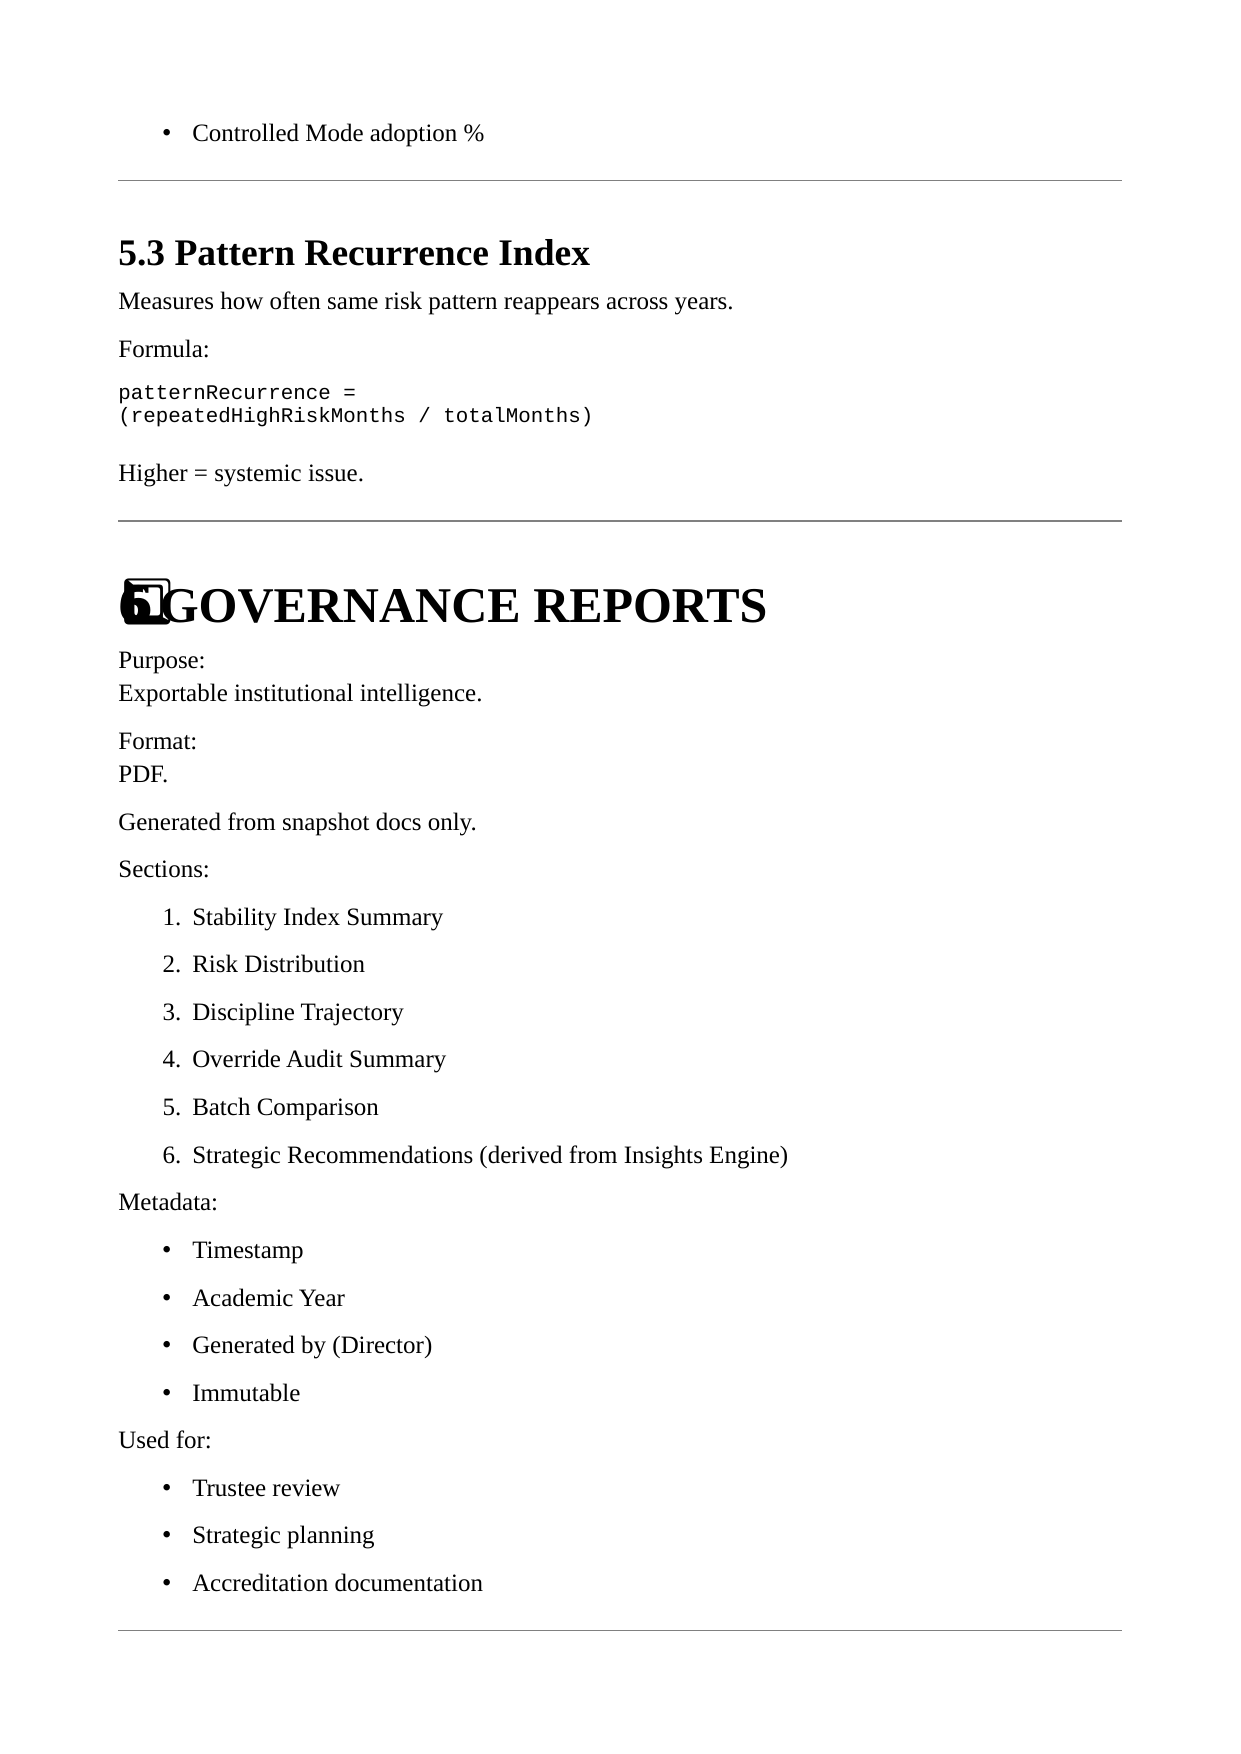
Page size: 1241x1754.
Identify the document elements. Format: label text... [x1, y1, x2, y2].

list Override Audit Summary [162, 1044, 1122, 1073]
list Batch Comparison [162, 1092, 1122, 1121]
subtitle 6️⃣ GOVERNANCE REPORTS [118, 575, 1122, 633]
text (repeatedHighRiskMonths / totalMonths) [118, 405, 1122, 429]
list Timestamp [162, 1235, 1122, 1264]
text Sections: [118, 854, 1122, 883]
list Accreditation documentation [162, 1568, 1122, 1597]
list Discipline Trajectory [162, 997, 1122, 1026]
text Generated from snapshot docs only. [118, 807, 1122, 835]
text Higher = systemic issue. [118, 458, 1122, 487]
subtitle 5.3 Pattern Recurrence Index [118, 231, 1122, 274]
list Stability Index Summary [162, 902, 1122, 931]
text Formula: [118, 334, 1122, 363]
list Strategic planning [162, 1521, 1122, 1549]
text Metadata: [118, 1187, 1122, 1216]
text Used for: [118, 1425, 1122, 1454]
text patternRecurrence = [118, 382, 1122, 405]
text Format: PDF. [118, 726, 1122, 788]
list Academic Year [162, 1283, 1122, 1311]
list Strategic Recommendations (derived from Insights Engine) [162, 1140, 1122, 1168]
list Trustee review [162, 1473, 1122, 1502]
list Generated by (Director) [162, 1330, 1122, 1359]
text Purpose: Exportable institutional intelligence. [118, 645, 1122, 707]
text Measures how often same risk pattern reappears across years. [118, 286, 1122, 315]
list Controlled Mode adoption % [162, 118, 1122, 147]
list Immutable [162, 1378, 1122, 1407]
list Risk Distribution [162, 949, 1122, 978]
